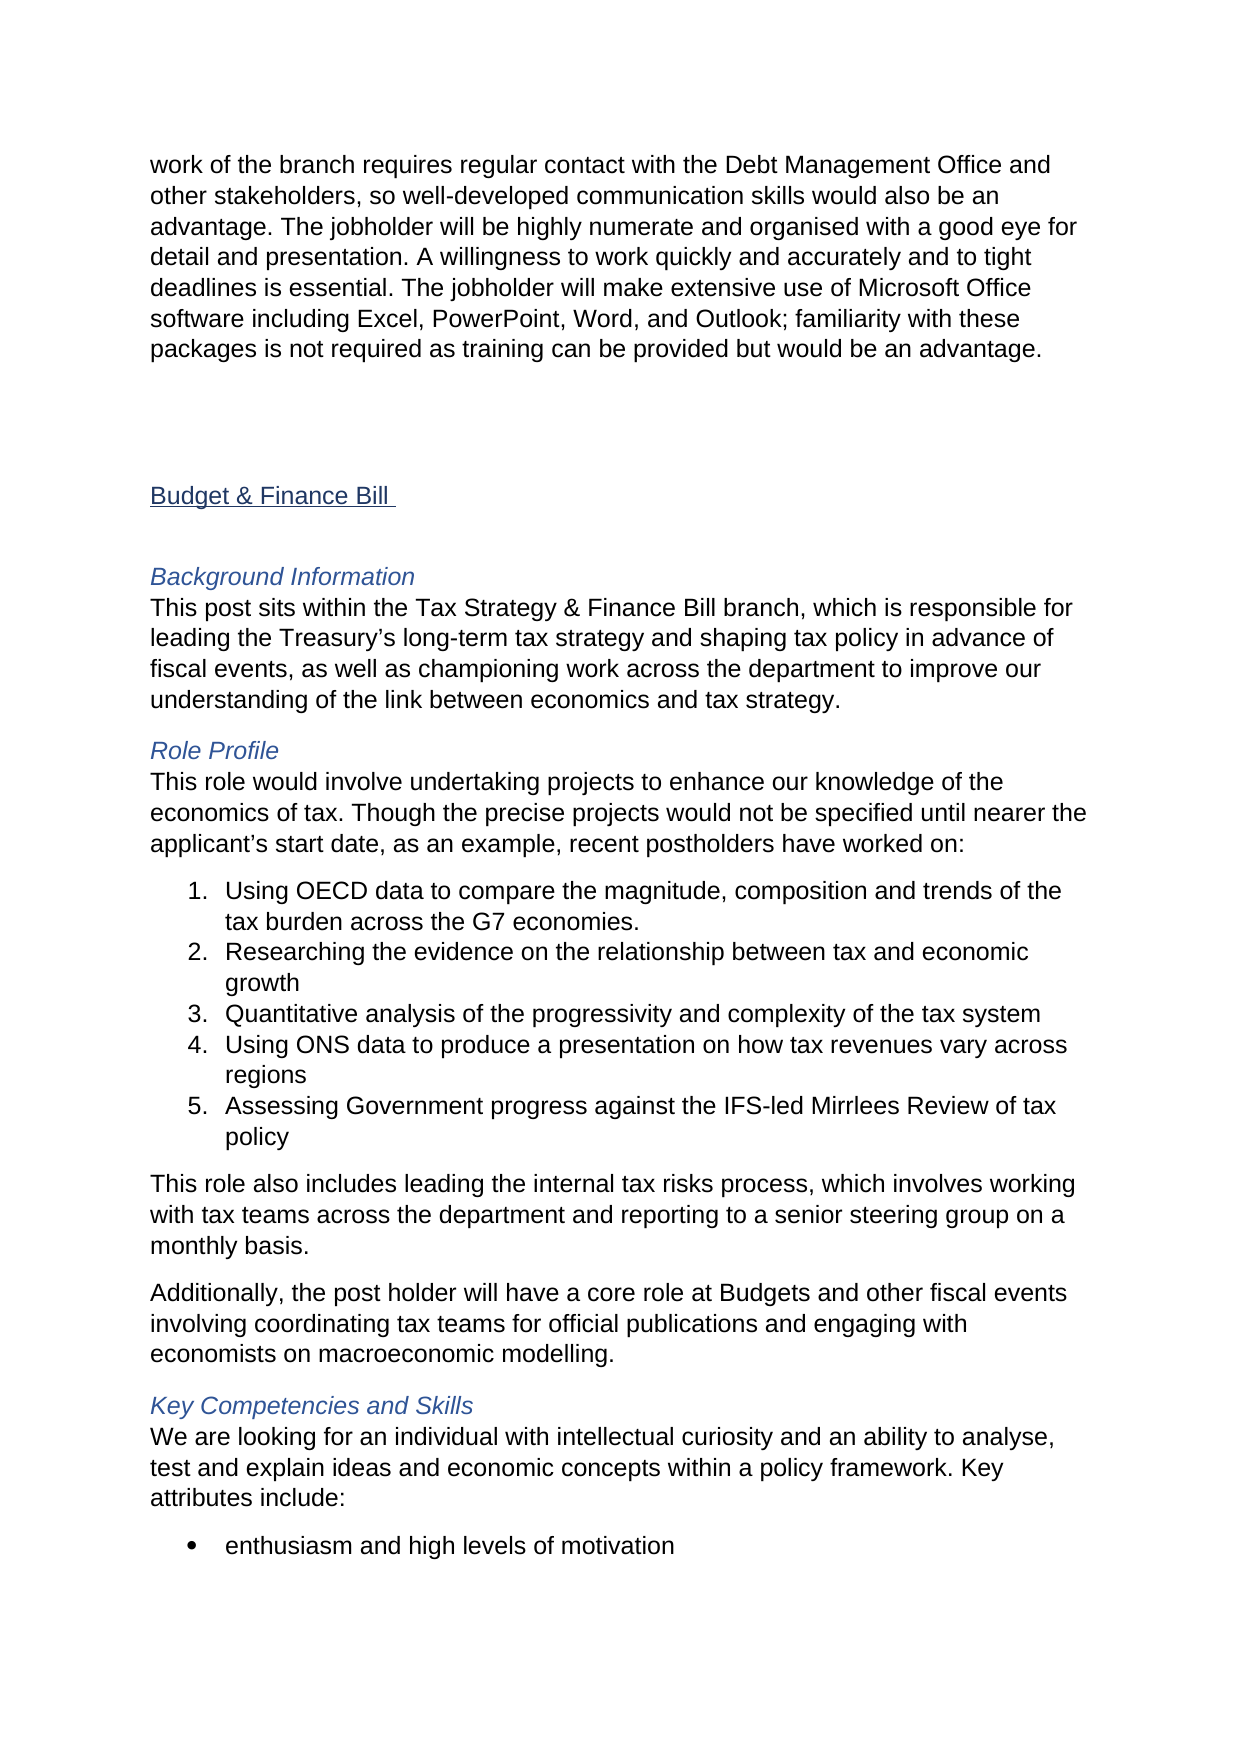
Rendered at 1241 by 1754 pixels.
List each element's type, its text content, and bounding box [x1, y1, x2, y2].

list Quantitative analysis of the progressivity and complexity of the tax system [187, 999, 1090, 1028]
list enthusiasm and high levels of motivation [187, 1531, 1090, 1559]
text work of the branch requires regular contact with the Debt Management Office and other stakeholders, so well-developed communication skills would also be an advantage. The jobholder will be highly numerate and organised with a good eye for detail and presentation. A willingness to work quickly and accurately and to tight deadlines is essential. The jobholder will make extensive use of Microsoft Office software including Excel, PowerPoint, Word, and Outlook; familiarity with these packages is not required as training can be provided but would be an advantage. [150, 150, 1090, 363]
text This post sits within the Tax Strategy & Finance Bill branch, which is responsible for leading the Treasury’s long-term tax strategy and shaping tax policy in advance of fiscal events, as well as championing work across the department to improve our understanding of the link between economics and tax strategy. [150, 593, 1090, 713]
list Assessing Government progress against the IFS-led Mirrlees Review of tax policy [187, 1091, 1090, 1151]
text This role would involve undertaking projects to enhance our knowledge of the economics of tax. Though the precise projects would not be specified until nearer the applicant’s start date, as an example, recent postholders have worked on: [150, 767, 1090, 857]
subtitle Budget & Finance Bill [150, 481, 1090, 509]
subtitle Background Information [150, 562, 1090, 591]
list Using ONS data to produce a presentation on how tax revenues vary across regions [187, 1029, 1090, 1089]
list Researching the evidence on the relationship between tax and economic growth [187, 937, 1090, 997]
list Using OECD data to compare the magnitude, composition and trends of the tax burden across the G7 economies. [187, 876, 1090, 935]
text This role also includes leading the internal tax risks process, which involves working with tax teams across the department and reporting to a senior steering group on a monthly basis. [150, 1169, 1090, 1259]
text Additionally, the post holder will have a core role at Budgets and other fiscal events involving coordinating tax teams for official publications and engaging with economists on macroeconomic modelling. [150, 1278, 1090, 1368]
subtitle Key Competencies and Skills [150, 1391, 1090, 1420]
subtitle Role Profile [150, 736, 1090, 765]
text We are looking for an individual with intellectual curiosity and an ability to analyse, test and explain ideas and economic concepts within a policy framework. Key attributes include: [150, 1422, 1090, 1512]
